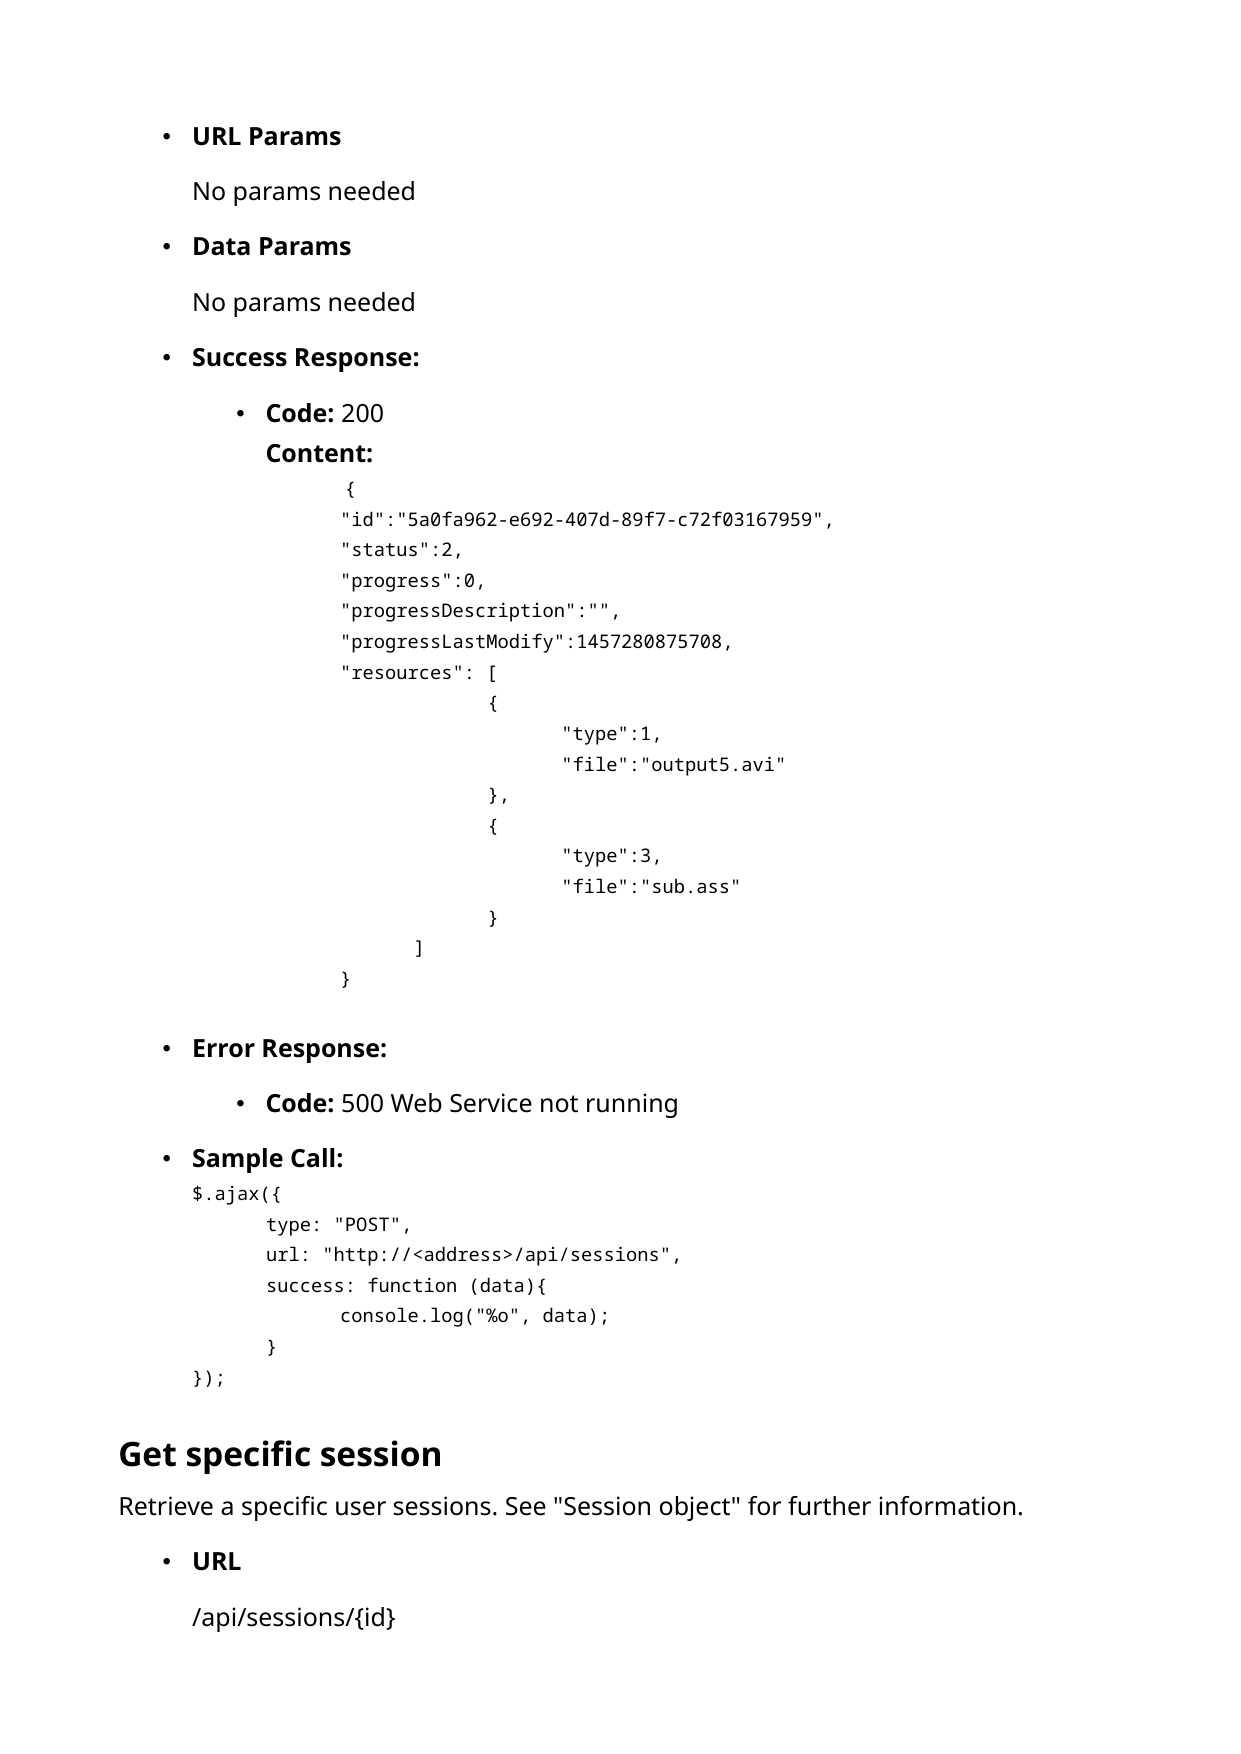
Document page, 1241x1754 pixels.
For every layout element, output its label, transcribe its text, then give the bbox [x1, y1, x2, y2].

list No params needed [162, 173, 1122, 208]
list Success Response: [162, 340, 1122, 374]
list Code: 500 Web Service not running [236, 1086, 1122, 1120]
list No params needed [162, 284, 1122, 318]
list /api/sessions/{id} [162, 1599, 1122, 1633]
subtitle Get specific session [118, 1430, 1122, 1476]
list Data Params [162, 229, 1122, 263]
list Sample Call: $.ajax({ type: "POST", url: "http://<address>/api/sessions", success: function (data){ console.log("%o", data); } }); [162, 1141, 1122, 1389]
list URL [162, 1544, 1122, 1578]
text Retrieve a specific user sessions. See "Session object" for further information. [118, 1488, 1122, 1522]
list Error Response: [162, 1030, 1122, 1064]
list URL Params [162, 118, 1122, 152]
list Code: 200 Content: { "id":"5a0fa962-e692-407d-89f7-c72f03167959", "status":2, "progress":0, "progressDescription":"", "progressLastModify":1457280875708, "resources": [ { "type":1, "file":"output5.avi" }, { "type":3, "file":"sub.ass" } ] } [236, 395, 1122, 991]
